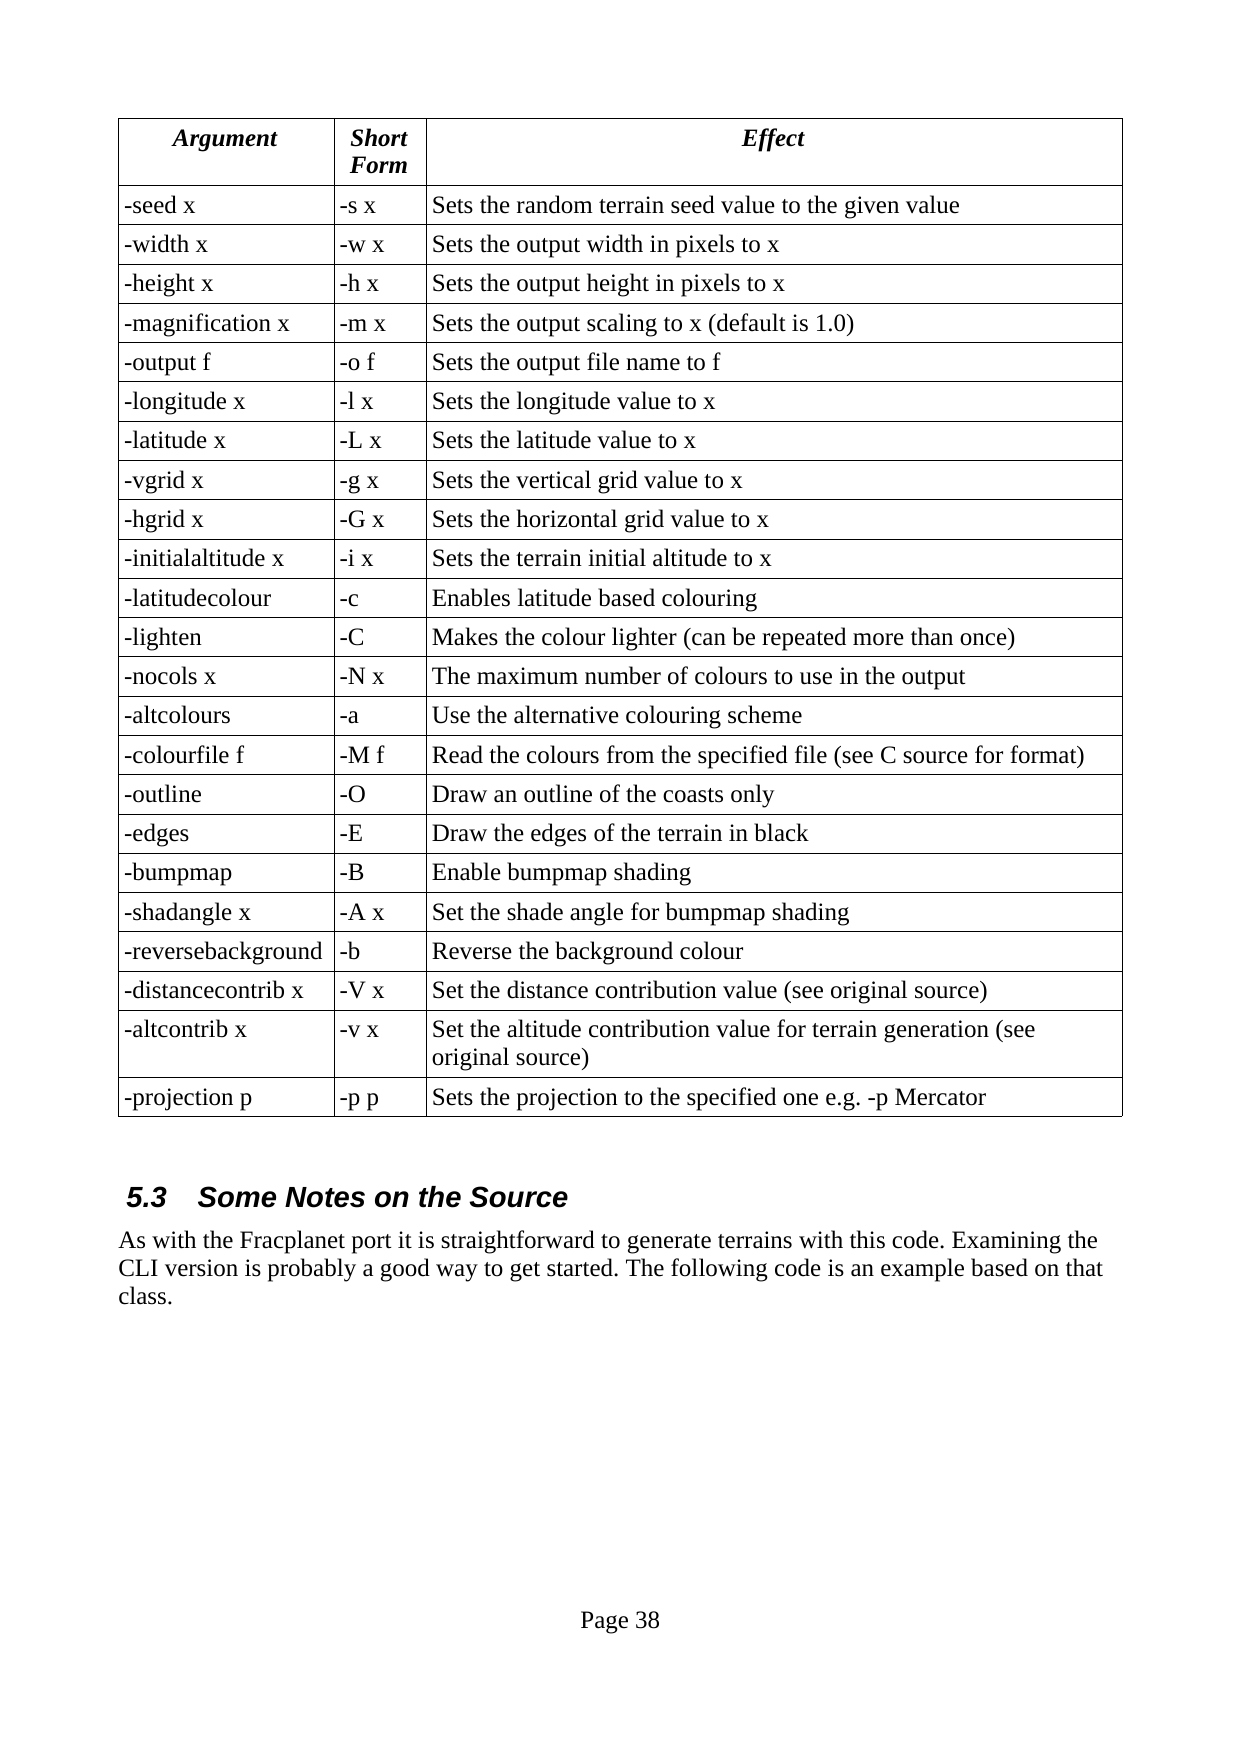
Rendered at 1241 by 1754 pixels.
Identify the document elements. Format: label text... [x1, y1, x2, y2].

table_cell -m x [335, 304, 426, 342]
table_cell -longitude x [119, 382, 334, 421]
table_cell Sets the output scaling to x (default is 1.0) [427, 304, 1122, 342]
table_cell -lighten [119, 618, 334, 656]
table_cell -B [335, 854, 426, 892]
table_cell -v x [335, 1011, 426, 1077]
table_cell Set the shade angle for bumpmap shading [427, 893, 1122, 931]
table_cell Reverse the background colour [427, 932, 1122, 971]
table_cell -height x [119, 265, 334, 303]
table_cell -edges [119, 815, 334, 853]
table_cell -seed x [119, 186, 334, 224]
table_cell -l x [335, 382, 426, 421]
table_cell Sets the random terrain seed value to the given value [427, 186, 1122, 224]
table_cell -latitude x [119, 422, 334, 460]
table_cell Sets the terrain initial altitude to x [427, 540, 1122, 578]
table_cell -i x [335, 540, 426, 578]
table_cell Enable bumpmap shading [427, 854, 1122, 892]
table_cell Sets the vertical grid value to x [427, 461, 1122, 499]
table_cell Draw the edges of the terrain in black [427, 815, 1122, 853]
table_header Short Form [335, 119, 426, 185]
table_cell -shadangle x [119, 893, 334, 931]
table_cell -A x [335, 893, 426, 931]
table_cell Use the alternative colouring scheme [427, 697, 1122, 735]
table_cell Set the distance contribution value (see original source) [427, 972, 1122, 1010]
table_cell -g x [335, 461, 426, 499]
table_cell The maximum number of colours to use in the output [427, 657, 1122, 696]
table_cell -bumpmap [119, 854, 334, 892]
table_cell Sets the projection to the specified one e.g. -p Mercator [427, 1078, 1122, 1116]
table_cell Sets the output height in pixels to x [427, 265, 1122, 303]
table_cell Sets the horizontal grid value to x [427, 500, 1122, 538]
table_cell -s x [335, 186, 426, 224]
table_cell -w x [335, 225, 426, 264]
table_header Argument [119, 119, 334, 185]
table_cell -p p [335, 1078, 426, 1116]
table_cell -magnification x [119, 304, 334, 342]
table_cell -outline [119, 775, 334, 813]
table_cell Sets the output width in pixels to x [427, 225, 1122, 264]
table_cell Set the altitude contribution value for terrain generation (see original source) [427, 1011, 1122, 1077]
table_cell -altcolours [119, 697, 334, 735]
subtitle Some Notes on the Source [118, 1181, 1122, 1214]
table_cell Read the colours from the specified file (see C source for format) [427, 736, 1122, 774]
table_cell Draw an outline of the coasts only [427, 775, 1122, 813]
table_cell -distancecontrib x [119, 972, 334, 1010]
table_cell -G x [335, 500, 426, 538]
table_cell -o f [335, 343, 426, 381]
table_cell -nocols x [119, 657, 334, 696]
table_header Effect [427, 119, 1122, 185]
table_cell -initialaltitude x [119, 540, 334, 578]
table_cell -N x [335, 657, 426, 696]
table_cell -C [335, 618, 426, 656]
table_cell -altcontrib x [119, 1011, 334, 1077]
table_cell Enables latitude based colouring [427, 579, 1122, 617]
table_cell Sets the output file name to f [427, 343, 1122, 381]
table_cell Sets the longitude value to x [427, 382, 1122, 421]
table_cell -reversebackground [119, 932, 334, 971]
table_cell -projection p [119, 1078, 334, 1116]
table_cell -O [335, 775, 426, 813]
text As with the Fracplanet port it is straightforward to generate terrains with this code. Examining the CLI version is probably a good way to get started. The following code is an example based on that class. [118, 1226, 1122, 1309]
table_cell -M f [335, 736, 426, 774]
table_cell Sets the latitude value to x [427, 422, 1122, 460]
table_cell -b [335, 932, 426, 971]
table_cell -vgrid x [119, 461, 334, 499]
table_cell -c [335, 579, 426, 617]
table_cell -latitudecolour [119, 579, 334, 617]
table_cell -V x [335, 972, 426, 1010]
table_cell -width x [119, 225, 334, 264]
table_cell -colourfile f [119, 736, 334, 774]
table_cell Makes the colour lighter (can be repeated more than once) [427, 618, 1122, 656]
table_cell -L x [335, 422, 426, 460]
table_cell -hgrid x [119, 500, 334, 538]
table_cell -output f [119, 343, 334, 381]
table_cell -E [335, 815, 426, 853]
table_cell -a [335, 697, 426, 735]
table_cell -h x [335, 265, 426, 303]
